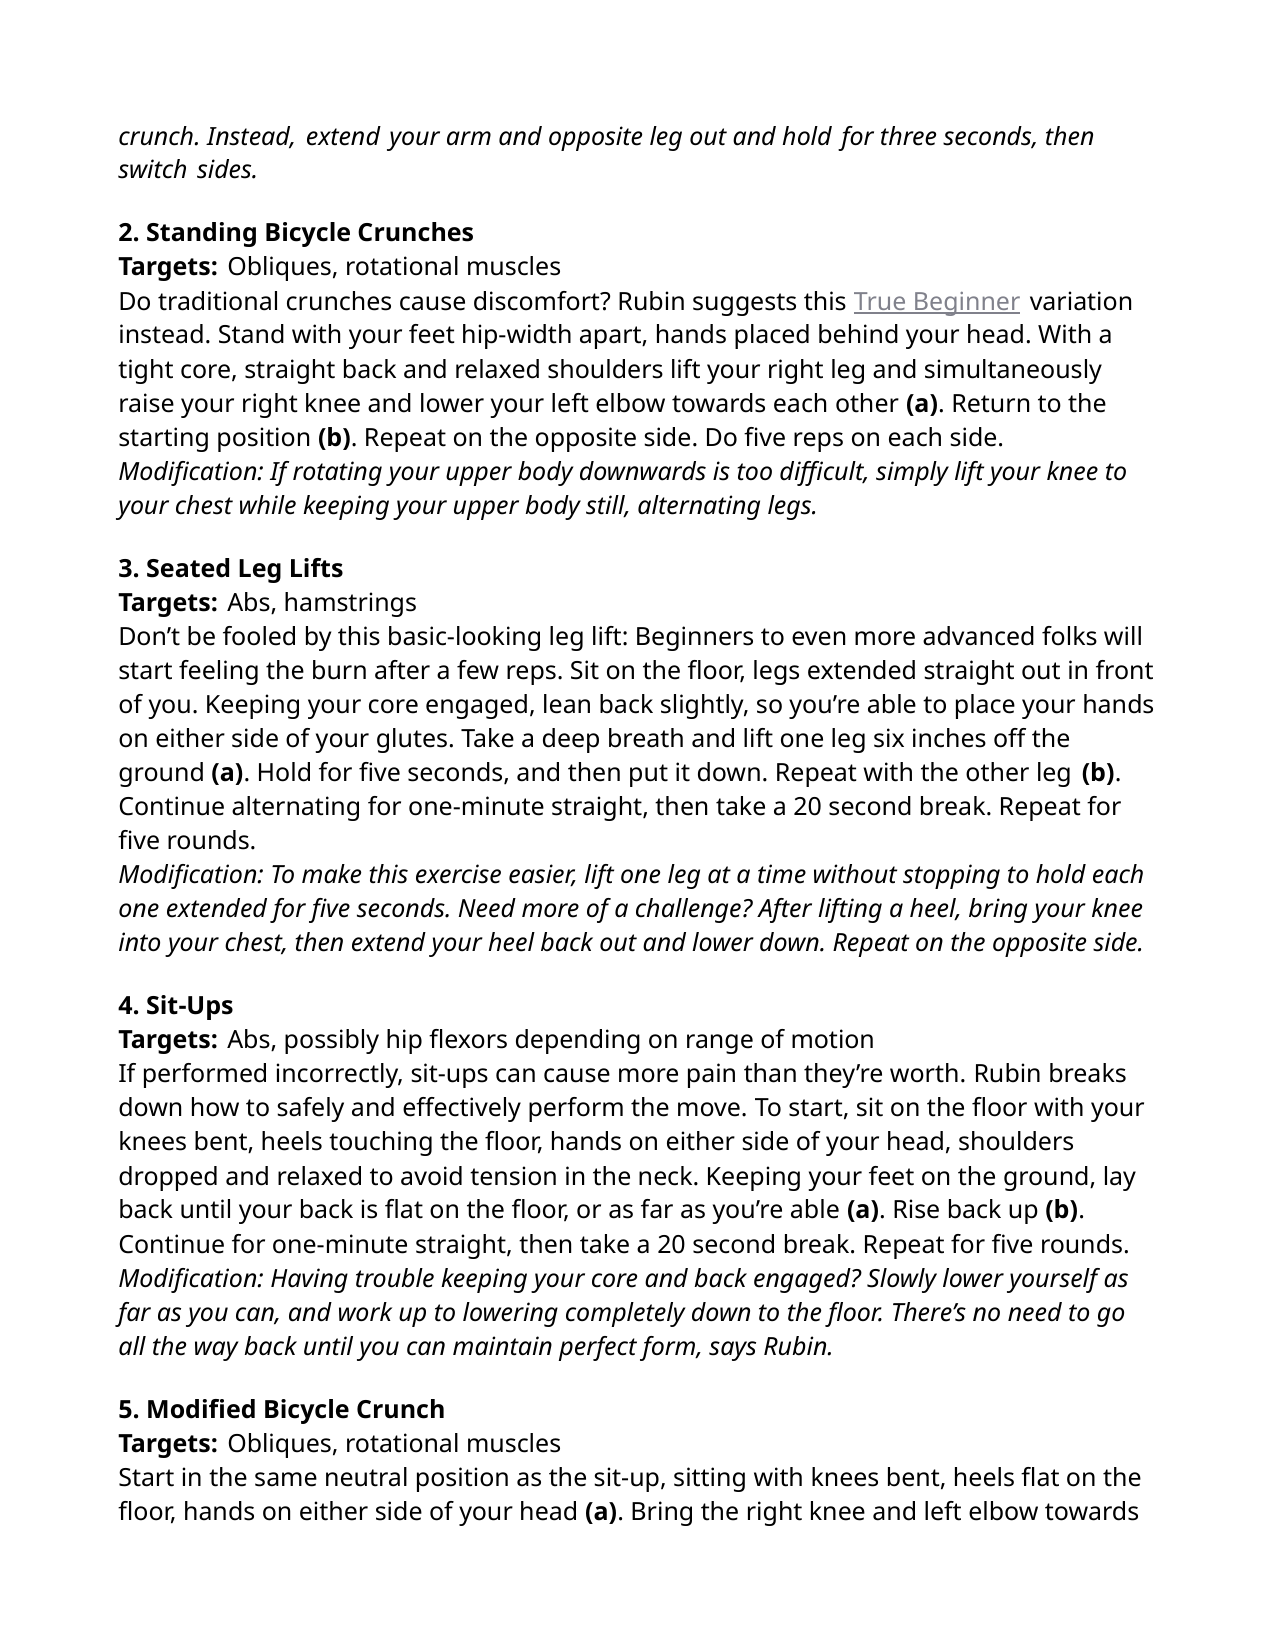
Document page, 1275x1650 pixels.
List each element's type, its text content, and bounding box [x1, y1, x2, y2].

text crunch. Instead, extend your arm and opposite leg out and hold for three seconds, then switch sides. [118, 118, 1157, 186]
text 2. Standing Bicycle Crunches Targets: Obliques, rotational muscles Do traditional crunches cause discomfort? Rubin suggests this True Beginner variation instead. Stand with your feet hip-width apart, hands placed behind your head. With a tight core, straight back and relaxed shoulders lift your right leg and simultaneously raise your right knee and lower your left elbow towards each other (a). Return to the starting position (b). Repeat on the opposite side. Do five reps on each side. Modification: If rotating your upper body downwards is too difficult, simply lift your knee to your chest while keeping your upper body still, alternating legs. [118, 215, 1157, 522]
text 4. Sit-Ups Targets: Abs, possibly hip flexors depending on range of motion If performed incorrectly, sit-ups can cause more pain than they’re worth. Rubin breaks down how to safely and effectively perform the move. To start, sit on the floor with your knees bent, heels touching the floor, hands on either side of your head, shoulders dropped and relaxed to avoid tension in the neck. Keeping your feet on the ground, lay back until your back is flat on the floor, or as far as you’re able (a). Rise back up (b). Continue for one-minute straight, then take a 20 second break. Repeat for five rounds. Modification: Having trouble keeping your core and back engaged? Slowly lower yourself as far as you can, and work up to lowering completely down to the floor. There’s no need to go all the way back until you can maintain perfect form, says Rubin. [118, 988, 1157, 1362]
text 3. Seated Leg Lifts Targets: Abs, hamstrings Don’t be fooled by this basic-looking leg lift: Beginners to even more advanced folks will start feeling the burn after a few reps. Sit on the floor, legs extended straight out in front of you. Keeping your core engaged, lean back slightly, so you’re able to place your hands on either side of your glutes. Take a deep breath and lift one leg six inches off the ground (a). Hold for five seconds, and then put it down. Repeat with the other leg (b). Continue alternating for one-minute straight, then take a 20 second break. Repeat for five rounds. Modification: To make this exercise easier, lift one leg at a time without stopping to hold each one extended for five seconds. Need more of a challenge? After lifting a heel, bring your knee into your chest, then extend your heel back out and lower down. Repeat on the opposite side. [118, 550, 1157, 959]
text 5. Modified Bicycle Crunch Targets: Obliques, rotational muscles Start in the same neutral position as the sit-up, sitting with knees bent, heels flat on the floor, hands on either side of your head (a). Bring the right knee and left elbow towards [118, 1391, 1157, 1527]
